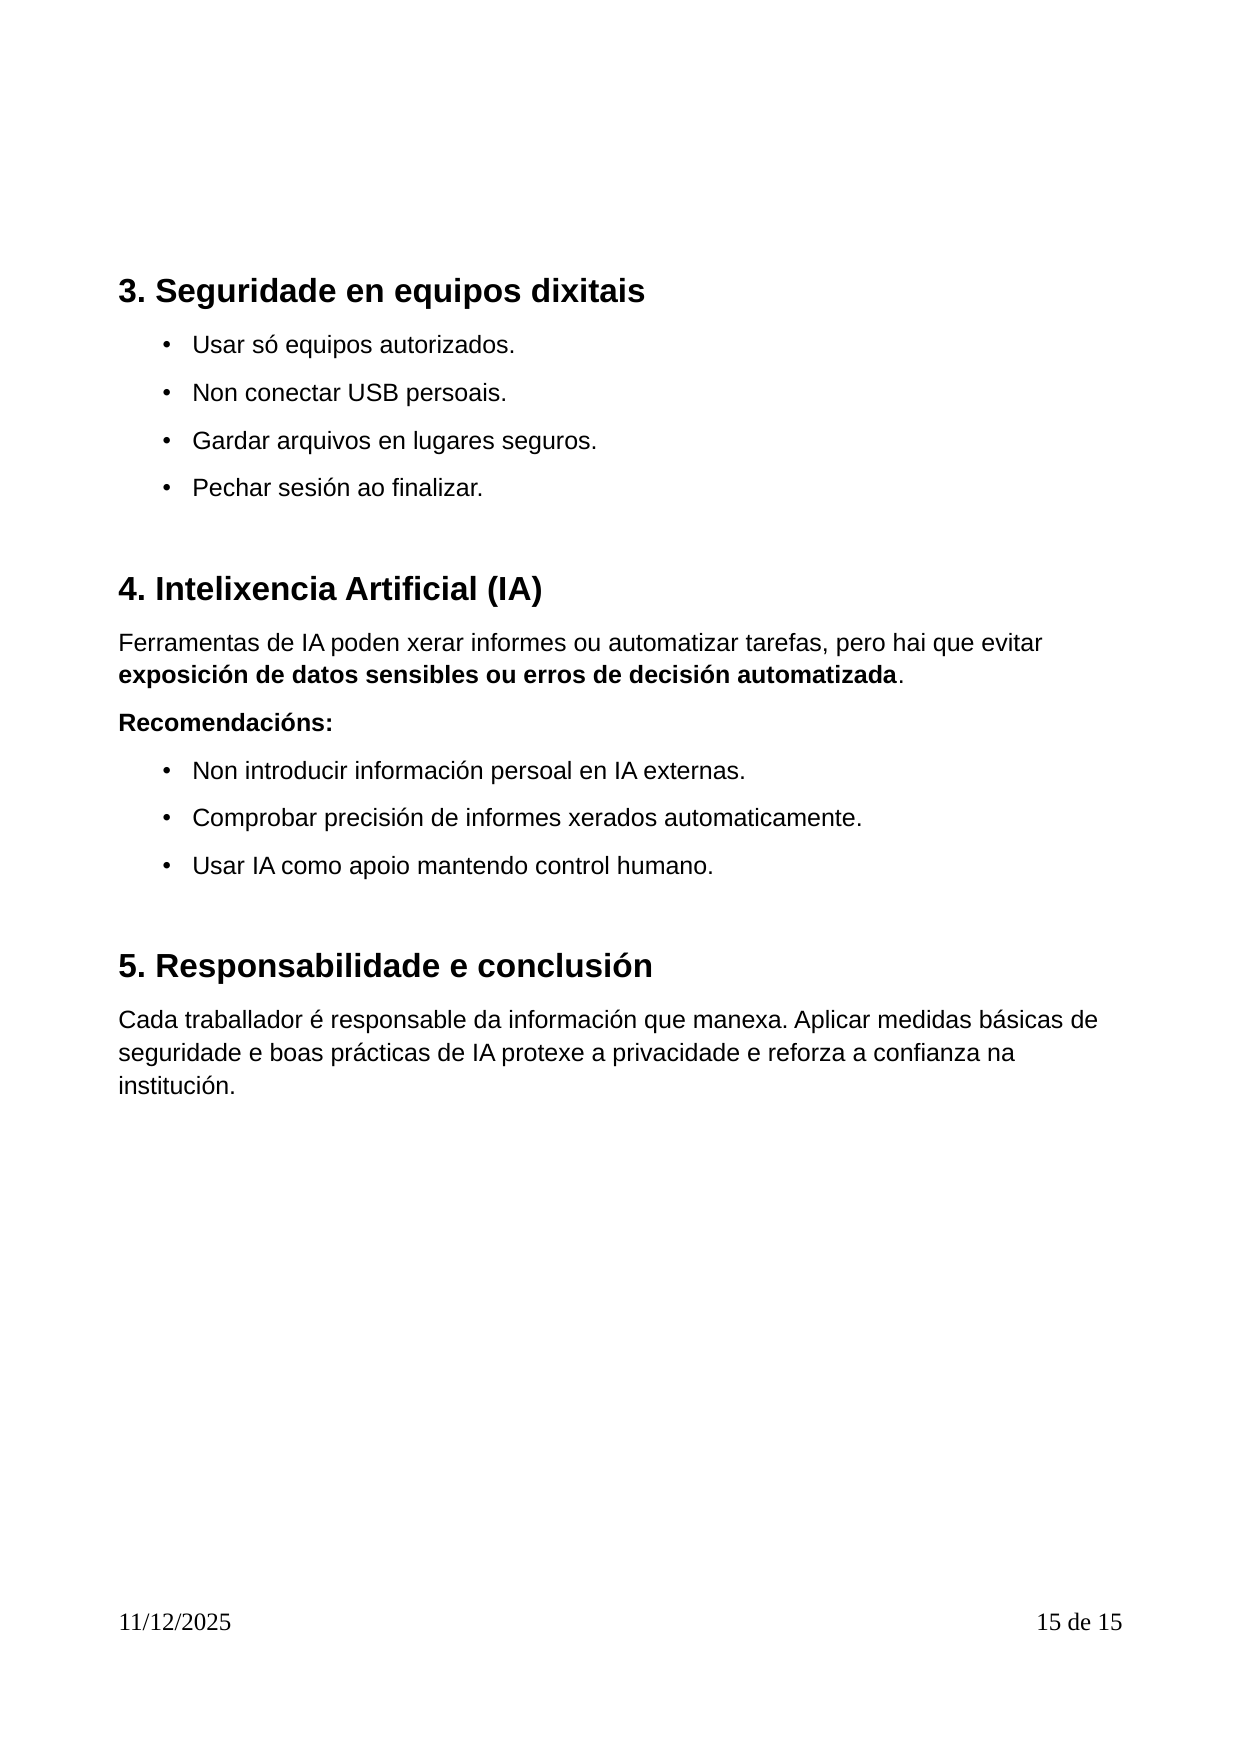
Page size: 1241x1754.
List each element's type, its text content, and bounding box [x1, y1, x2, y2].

list Usar só equipos autorizados. [162, 330, 1122, 359]
subtitle 4. Intelixencia Artificial (IA) [118, 569, 1122, 607]
list Usar IA como apoio mantendo control humano. [162, 851, 1122, 880]
subtitle 5. Responsabilidade e conclusión [118, 946, 1122, 985]
list Gardar arquivos en lugares seguros. [162, 426, 1122, 454]
list Pechar sesión ao finalizar. [162, 473, 1122, 502]
list Comprobar precisión de informes xerados automaticamente. [162, 803, 1122, 832]
list Non introducir información persoal en IA externas. [162, 756, 1122, 784]
list Non conectar USB persoais. [162, 378, 1122, 407]
text Recomendacións: [118, 708, 1122, 737]
text Ferramentas de IA poden xerar informes ou automatizar tarefas, pero hai que evitar exposición de datos sensibles ou erros de decisión automatizada. [118, 627, 1122, 689]
subtitle 3. Seguridade en equipos dixitais [118, 272, 1122, 310]
text Cada traballador é responsable da información que manexa. Aplicar medidas básicas de seguridade e boas prácticas de IA protexe a privacidade e reforza a confianza na institución. [118, 1005, 1122, 1100]
